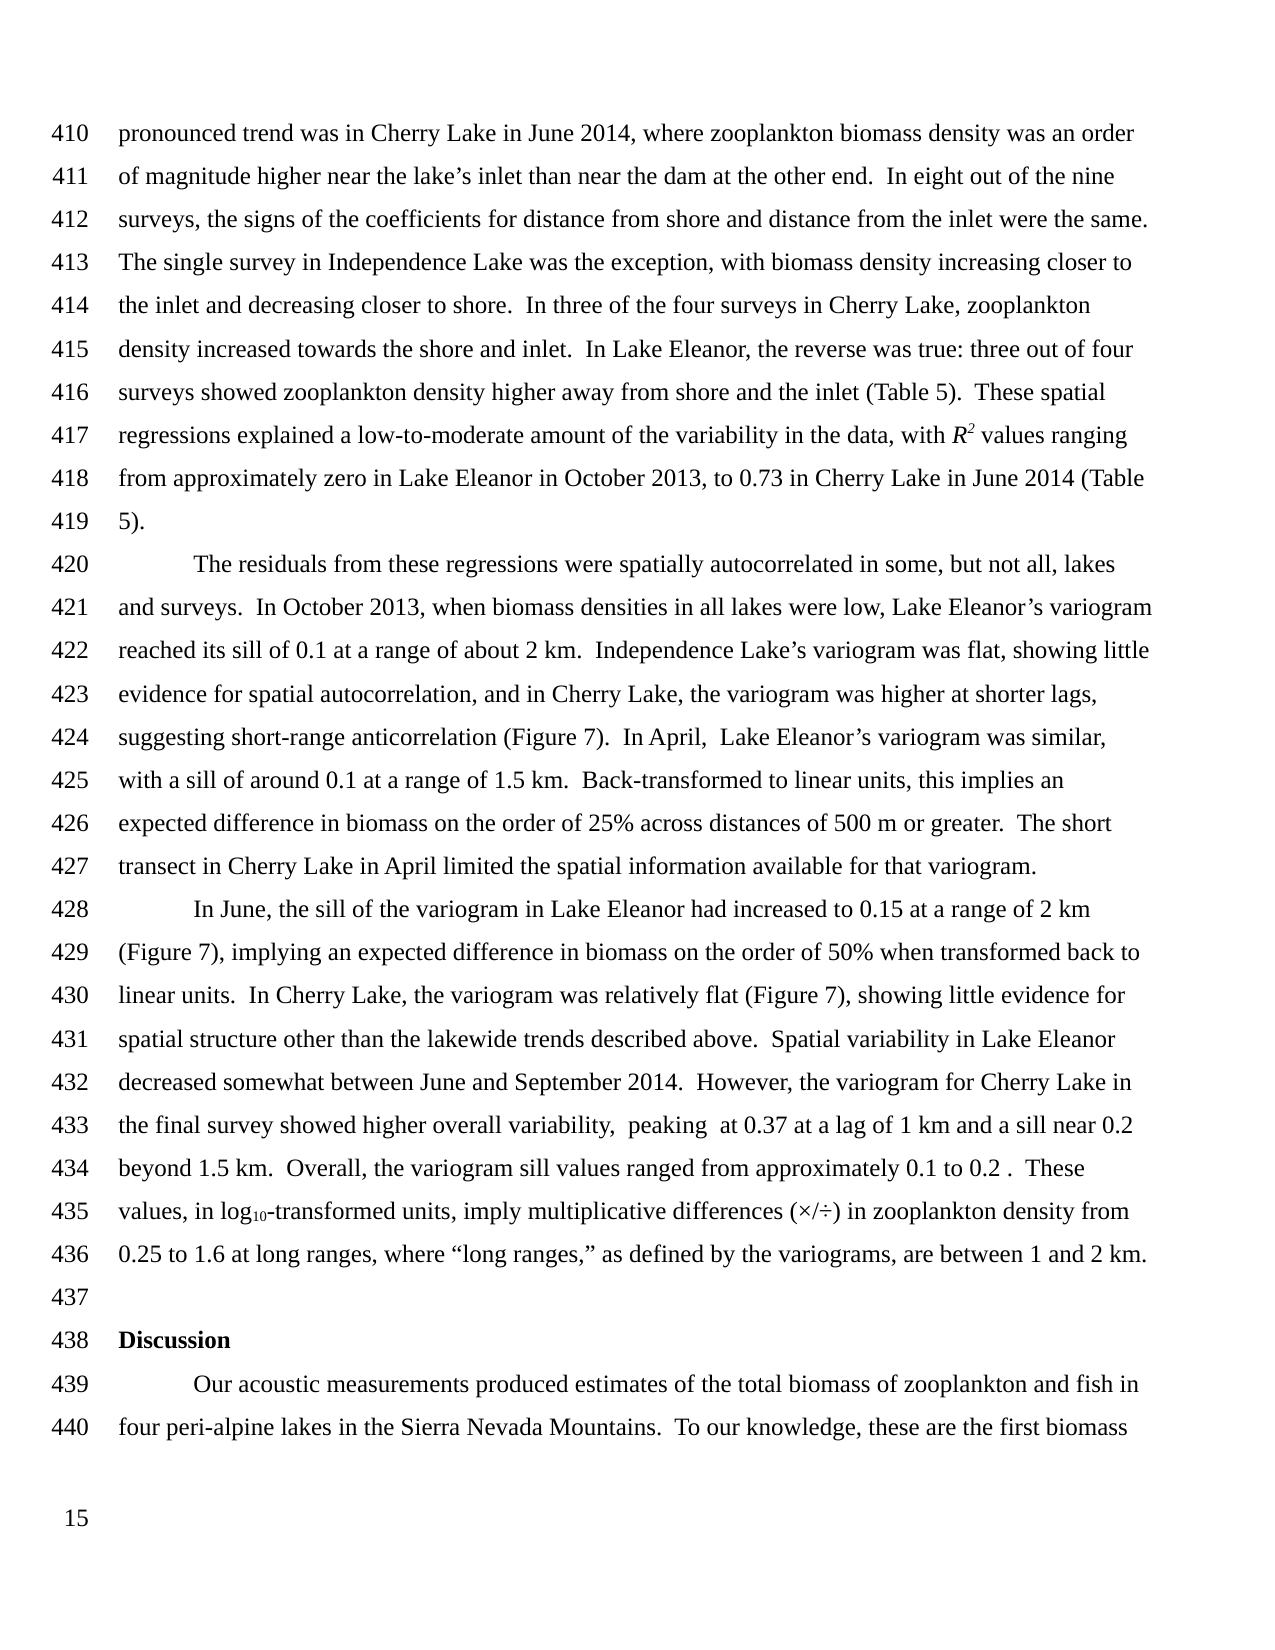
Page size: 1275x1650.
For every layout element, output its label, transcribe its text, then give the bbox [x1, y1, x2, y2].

text Discussion [118, 1326, 1157, 1354]
text In June, the sill of the variogram in Lake Eleanor had increased to 0.15 at a range of 2 km (Figure 7), implying an expected difference in biomass on the order of 50% when transformed back to linear units. In Cherry Lake, the variogram was relatively flat (Figure 7), showing little evidence for spatial structure other than the lakewide trends described above. Spatial variability in Lake Eleanor decreased somewhat between June and September 2014. However, the variogram for Cherry Lake in the final survey showed higher overall variability, peaking at 0.37 at a lag of 1 km and a sill near 0.2 beyond 1.5 km. Overall, the variogram sill values ranged from approximately 0.1 to 0.2 . These values, in log10-transformed units, imply multiplicative differences (×/÷) in zooplankton density from 0.25 to 1.6 at long ranges, where “long ranges,” as defined by the variograms, are between 1 and 2 km. [118, 894, 1157, 1268]
text pronounced trend was in Cherry Lake in June 2014, where zooplankton biomass density was an order of magnitude higher near the lake’s inlet than near the dam at the other end. In eight out of the nine surveys, the signs of the coefficients for distance from shore and distance from the inlet were the same. The single survey in Independence Lake was the exception, with biomass density increasing closer to the inlet and decreasing closer to shore. In three of the four surveys in Cherry Lake, zooplankton density increased towards the shore and inlet. In Lake Eleanor, the reverse was true: three out of four surveys showed zooplankton density higher away from shore and the inlet (Table 5). These spatial regressions explained a low-to-moderate amount of the variability in the data, with R2 values ranging from approximately zero in Lake Eleanor in October 2013, to 0.73 in Cherry Lake in June 2014 (Table 5). [118, 118, 1157, 535]
text The residuals from these regressions were spatially autocorrelated in some, but not all, lakes and surveys. In October 2013, when biomass densities in all lakes were low, Lake Eleanor’s variogram reached its sill of 0.1 at a range of about 2 km. Independence Lake’s variogram was flat, showing little evidence for spatial autocorrelation, and in Cherry Lake, the variogram was higher at shorter lags, suggesting short-range anticorrelation (Figure 7). In April, Lake Eleanor’s variogram was similar, with a sill of around 0.1 at a range of 1.5 km. Back-transformed to linear units, this implies an expected difference in biomass on the order of 25% across distances of 500 m or greater. The short transect in Cherry Lake in April limited the spatial information available for that variogram. [118, 549, 1157, 880]
text Our acoustic measurements produced estimates of the total biomass of zooplankton and fish in four peri-alpine lakes in the Sierra Nevada Mountains. To our knowledge, these are the first biomass [118, 1369, 1157, 1441]
